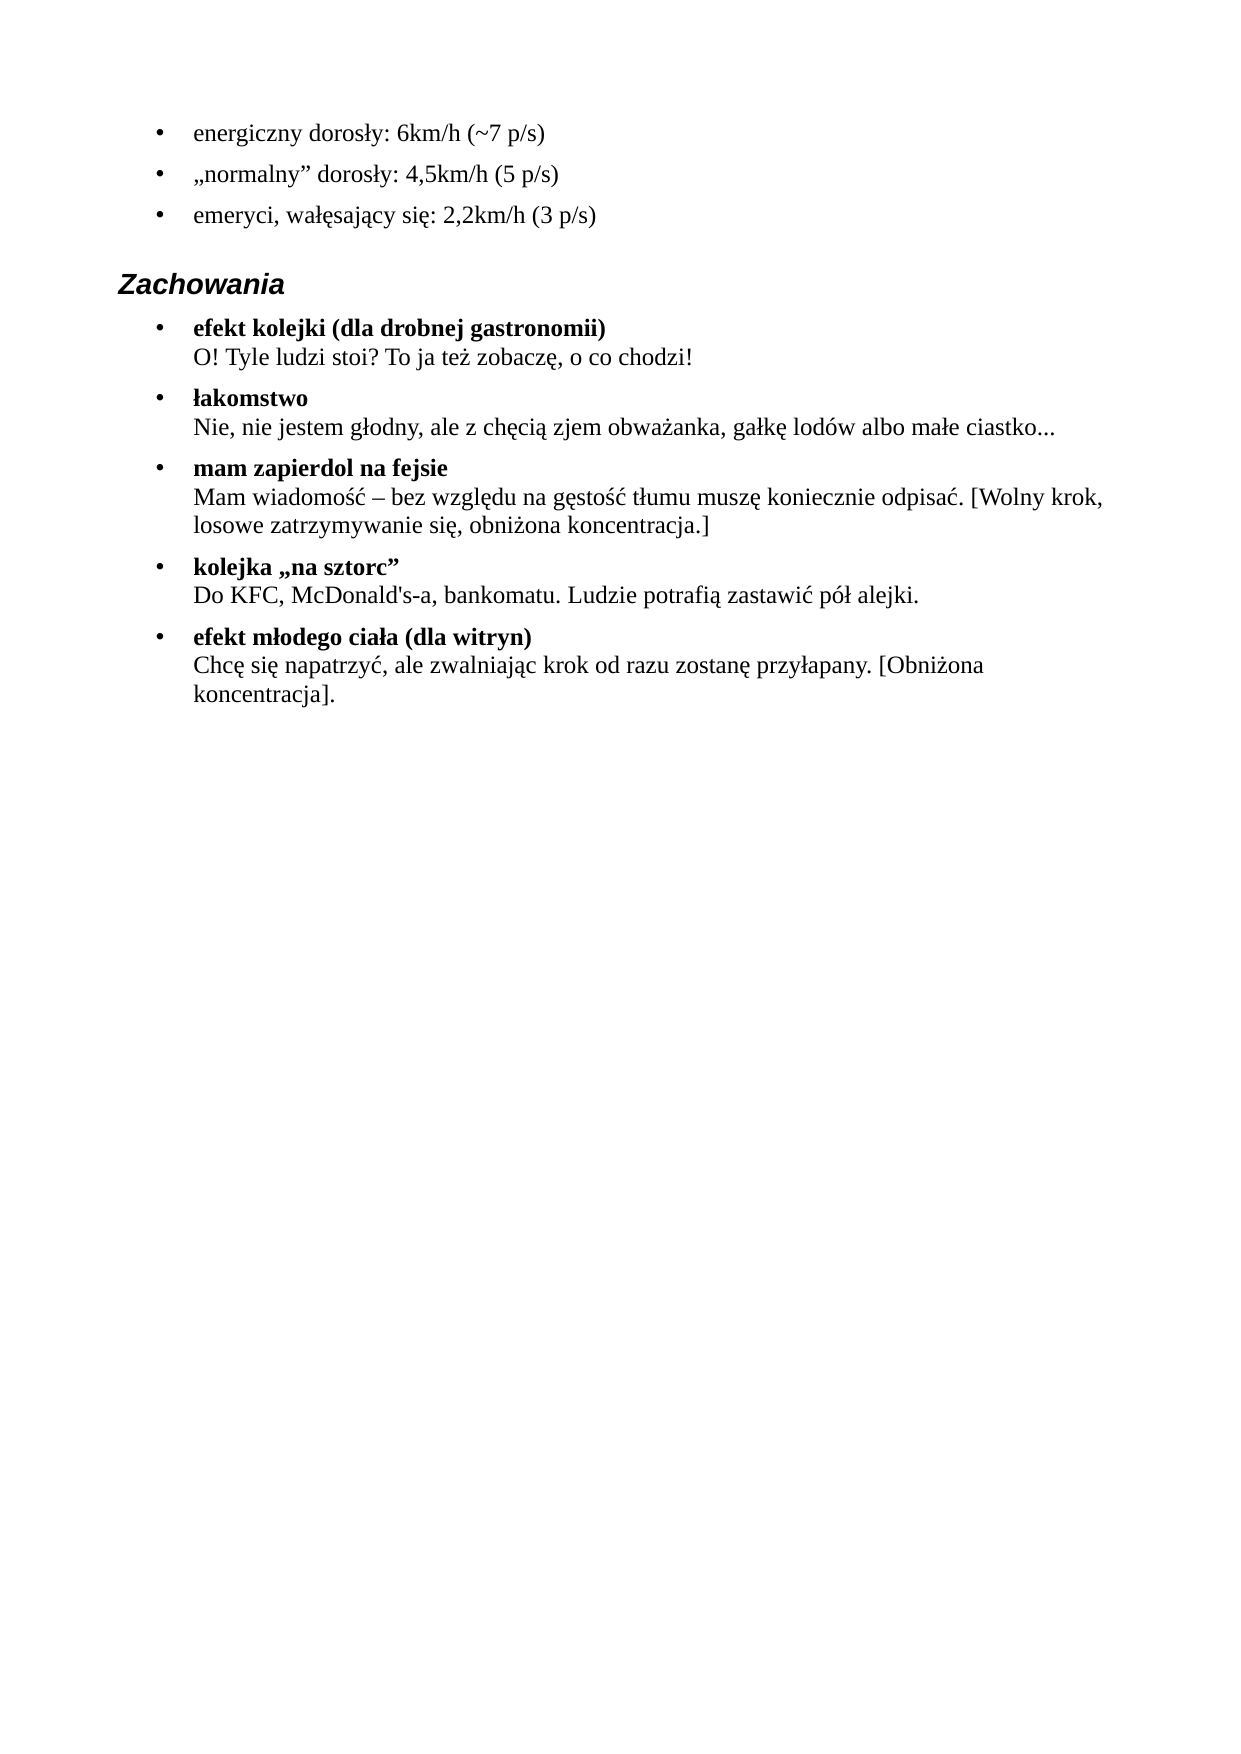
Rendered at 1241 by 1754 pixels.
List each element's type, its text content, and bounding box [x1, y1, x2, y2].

list łakomstwo Nie, nie jestem głodny, ale z chęcią zjem obważanka, gałkę lodów albo małe ciastko... [156, 383, 1122, 440]
list „normalny” dorosły: 4,5km/h (5 p/s) [156, 159, 1122, 188]
list emeryci, wałęsający się: 2,2km/h (3 p/s) [156, 201, 1122, 229]
list kolejka „na sztorc” Do KFC, McDonald's-a, bankomatu. Ludzie potrafią zastawić pół alejki. [156, 552, 1122, 609]
list mam zapierdol na fejsie Mam wiadomość – bez względu na gęstość tłumu muszę koniecznie odpisać. [Wolny krok, losowe zatrzymywanie się, obniżona koncentracja.] [156, 453, 1122, 539]
subtitle Zachowania [118, 267, 1122, 300]
list energiczny dorosły: 6km/h (~7 p/s) [156, 118, 1122, 147]
list efekt młodego ciała (dla witryn) Chcę się napatrzyć, ale zwalniając krok od razu zostanę przyłapany. [Obniżona koncentracja]. [156, 622, 1122, 708]
list efekt kolejki (dla drobnej gastronomii) O! Tyle ludzi stoi? To ja też zobaczę, o co chodzi! [156, 313, 1122, 370]
